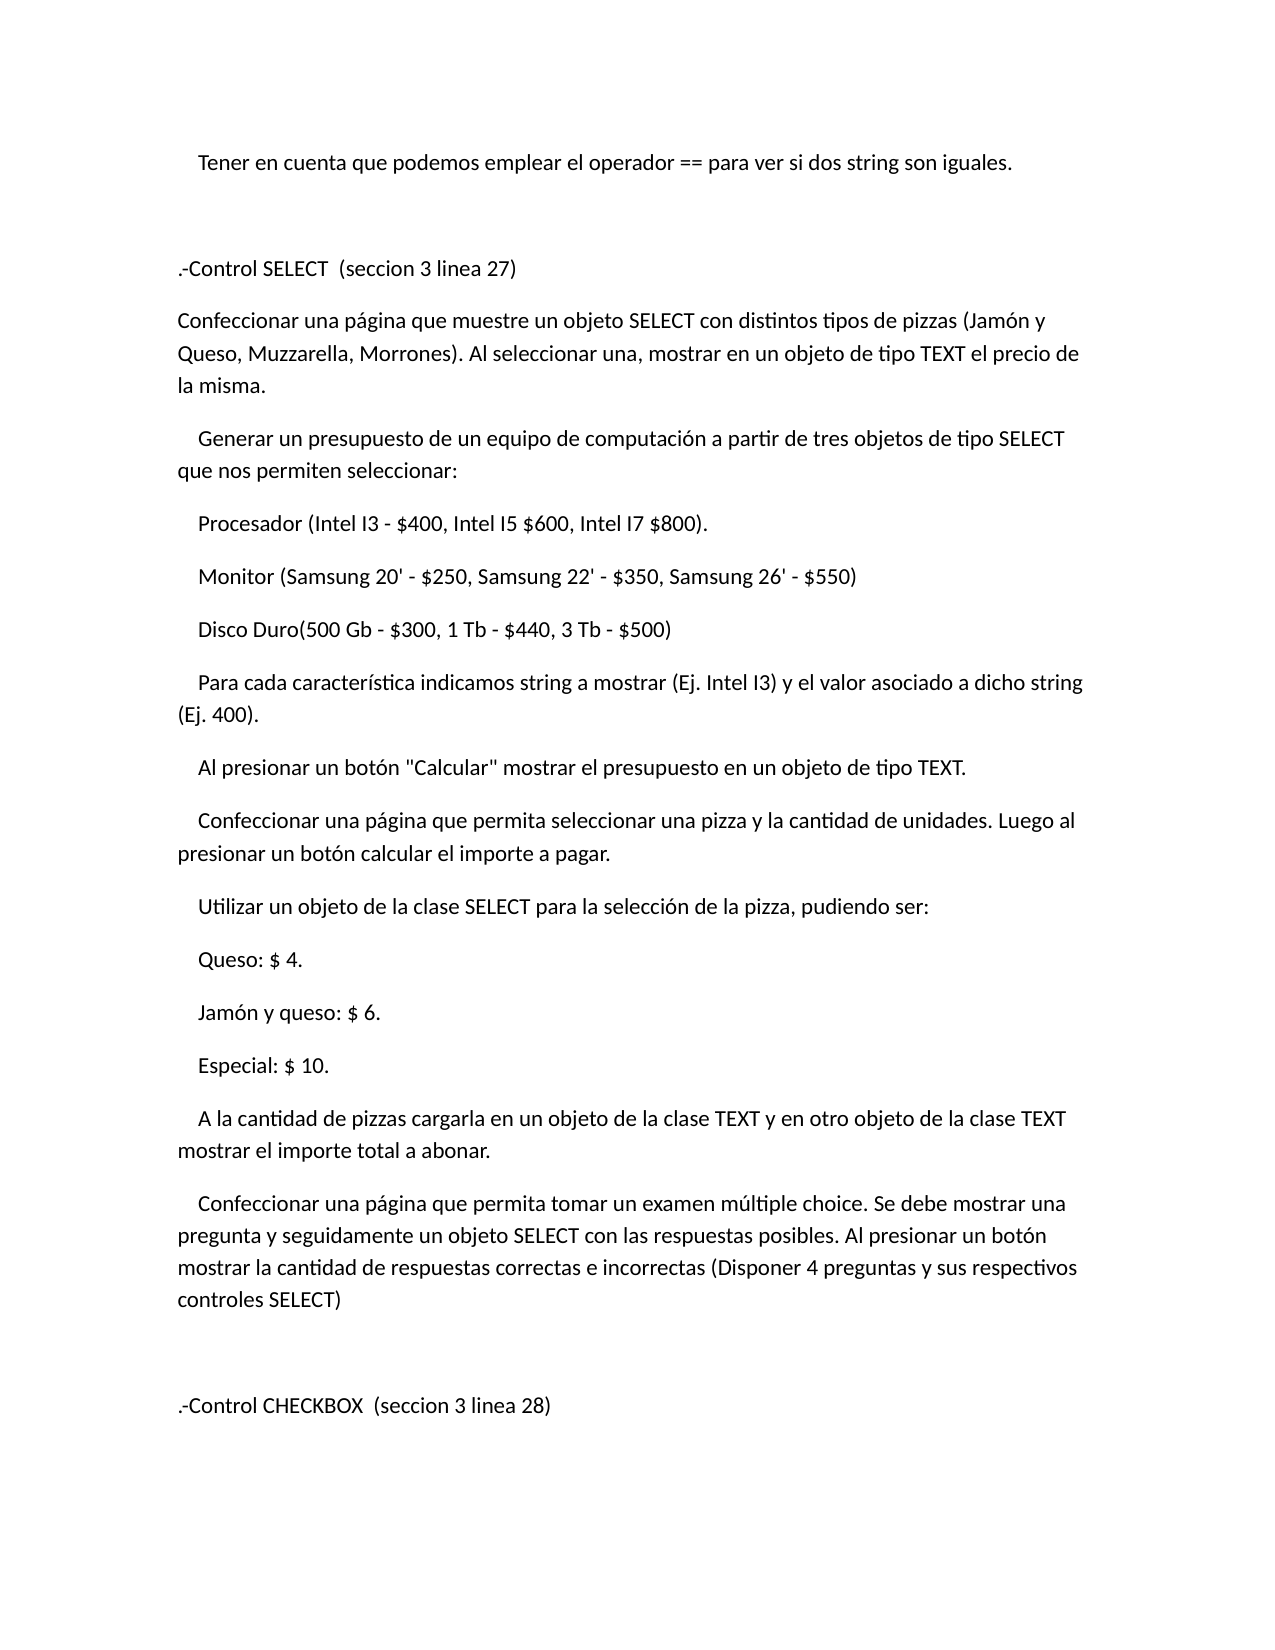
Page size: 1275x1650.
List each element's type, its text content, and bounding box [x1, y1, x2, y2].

text Jamón y queso: $ 6. [177, 998, 1098, 1026]
text Procesador (Intel I3 - $400, Intel I5 $600, Intel I7 $800). [177, 509, 1098, 537]
text Queso: $ 4. [177, 945, 1098, 973]
text A la cantidad de pizzas cargarla en un objeto de la clase TEXT y en otro objeto de la clase TEXT mostrar el importe total a abonar. [177, 1104, 1098, 1164]
text Generar un presupuesto de un equipo de computación a partir de tres objetos de tipo SELECT que nos permiten seleccionar: [177, 424, 1098, 484]
text Utilizar un objeto de la clase SELECT para la selección de la pizza, pudiendo ser: [177, 892, 1098, 920]
text Disco Duro(500 Gb - $300, 1 Tb - $440, 3 Tb - $500) [177, 615, 1098, 643]
text Al presionar un botón "Calcular" mostrar el presupuesto en un objeto de tipo TEXT. [177, 753, 1098, 782]
text Confeccionar una página que muestre un objeto SELECT con distintos tipos de pizzas (Jamón y Queso, Muzzarella, Morrones). Al seleccionar una, mostrar en un objeto de tipo TEXT el precio de la misma. [177, 307, 1098, 399]
text .-Control CHECKBOX (seccion 3 linea 28) [177, 1392, 1098, 1420]
text Tener en cuenta que podemos emplear el operador == para ver si dos string son iguales. [177, 148, 1098, 176]
text Confeccionar una página que permita seleccionar una pizza y la cantidad de unidades. Luego al presionar un botón calcular el importe a pagar. [177, 807, 1098, 867]
text Especial: $ 10. [177, 1051, 1098, 1079]
text Para cada característica indicamos string a mostrar (Ej. Intel I3) y el valor asociado a dicho string (Ej. 400). [177, 668, 1098, 728]
text .-Control SELECT (seccion 3 linea 27) [177, 254, 1098, 282]
text Monitor (Samsung 20' - $250, Samsung 22' - $350, Samsung 26' - $550) [177, 562, 1098, 590]
text Confeccionar una página que permita tomar un examen múltiple choice. Se debe mostrar una pregunta y seguidamente un objeto SELECT con las respuestas posibles. Al presionar un botón mostrar la cantidad de respuestas correctas e incorrectas (Disponer 4 preguntas y sus respectivos controles SELECT) [177, 1189, 1098, 1314]
